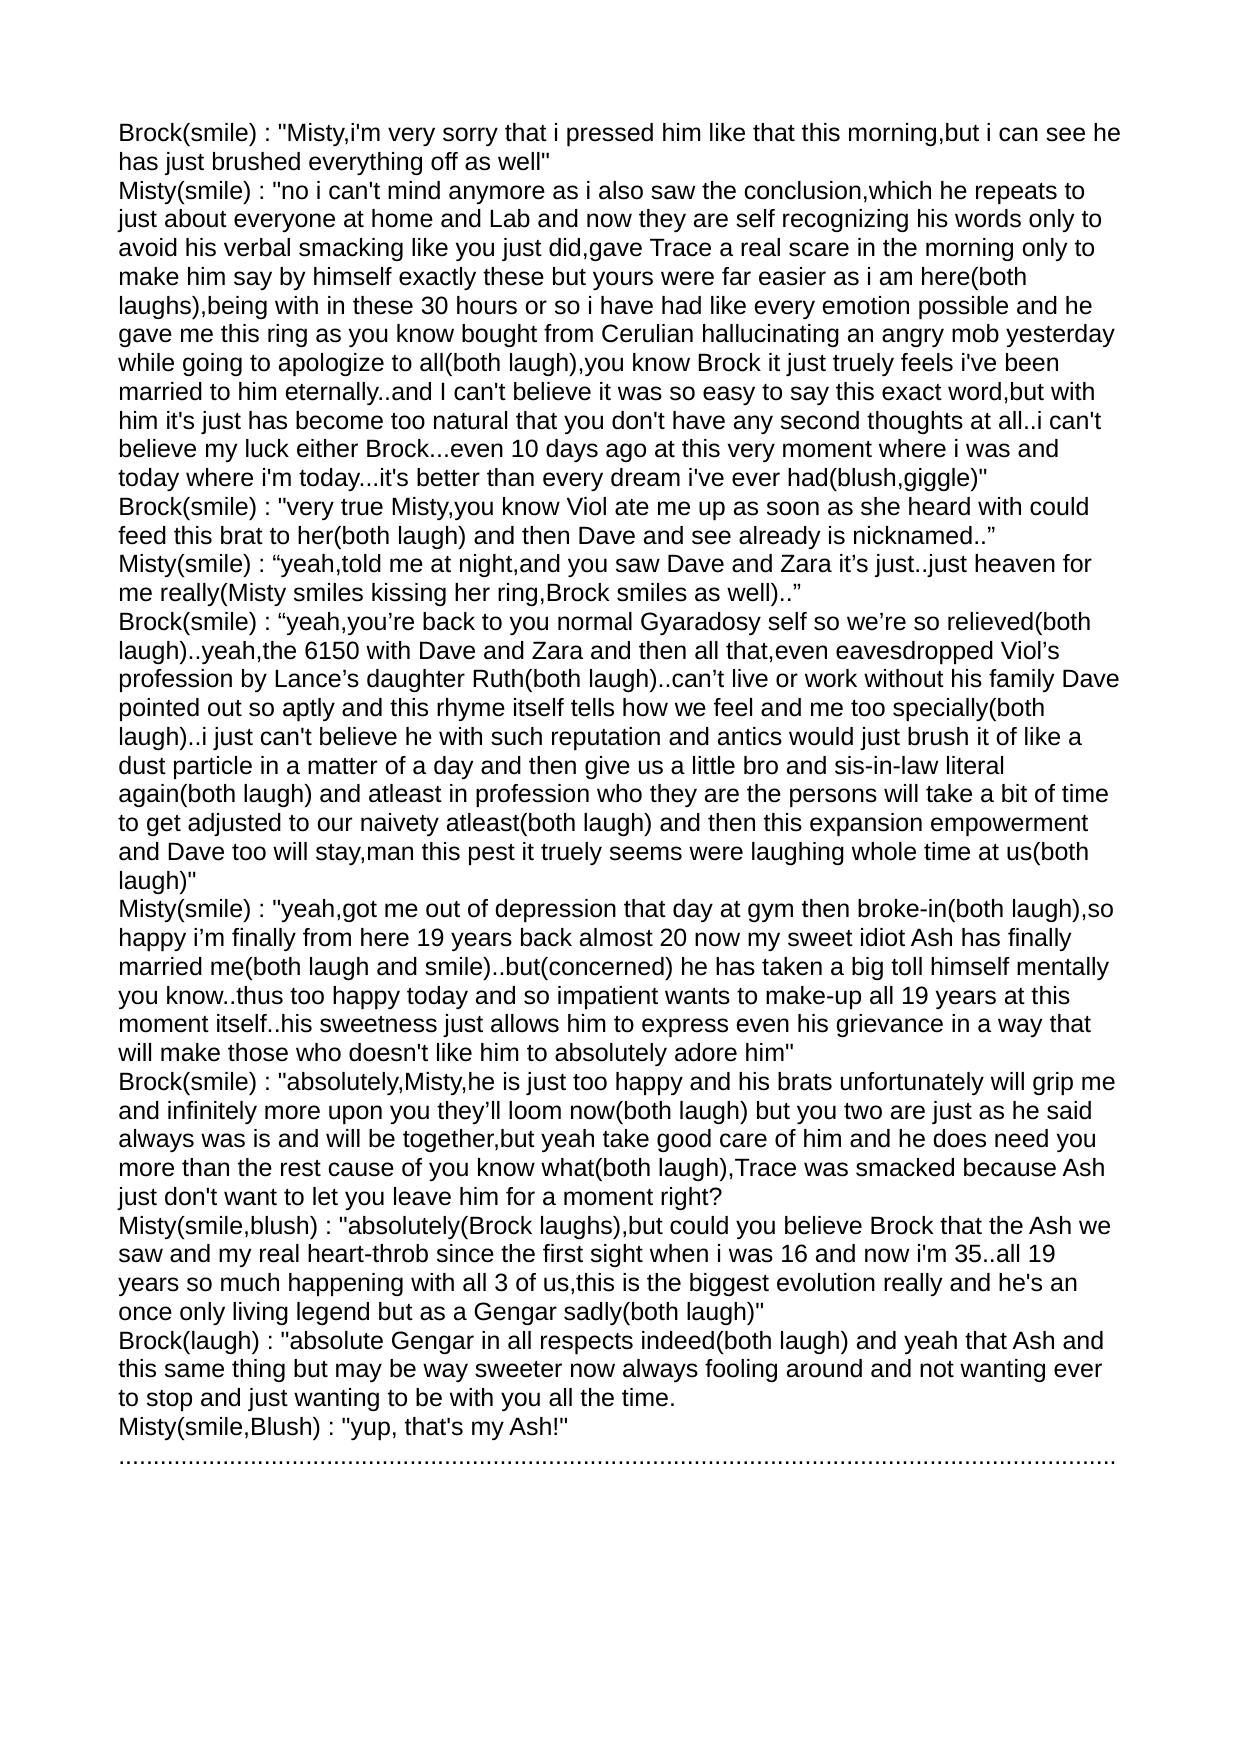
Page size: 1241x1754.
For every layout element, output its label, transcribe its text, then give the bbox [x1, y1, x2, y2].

text Misty(smile) : "yeah,got me out of depression that day at gym then broke-in(both laugh),so happy i’m finally from here 19 years back almost 20 now my sweet idiot Ash has finally married me(both laugh and smile)..but(concerned) he has taken a big toll himself mentally you know..thus too happy today and so impatient wants to make-up all 19 years at this moment itself..his sweetness just allows him to express even his grievance in a way that will make those who doesn't like him to absolutely adore him" [118, 894, 1122, 1067]
text Misty(smile) : "no i can't mind anymore as i also saw the conclusion,which he repeats to just about everyone at home and Lab and now they are self recognizing his words only to avoid his verbal smacking like you just did,gave Trace a real scare in the morning only to make him say by himself exactly these but yours were far easier as i am here(both laughs),being with in these 30 hours or so i have had like every emotion possible and he gave me this ring as you know bought from Cerulian hallucinating an angry mob yesterday while going to apologize to all(both laugh),you know Brock it just truely feels i've been married to him eternally..and I can't believe it was so easy to say this exact word,but with him it's just has become too natural that you don't have any second thoughts at all..i can't believe my luck either Brock...even 10 days ago at this very moment where i was and today where i'm today...it's better than every dream i've ever had(blush,giggle)" [118, 176, 1122, 492]
text Brock(smile) : "absolutely,Misty,he is just too happy and his brats unfortunately will grip me and infinitely more upon you they’ll loom now(both laugh) but you two are just as he said always was is and will be together,but yeah take good care of him and he does need you more than the rest cause of you know what(both laugh),Trace was smacked because Ash just don't want to let you leave him for a moment right? [118, 1067, 1122, 1211]
text Misty(smile,Blush) : "yup, that's my Ash!" [118, 1412, 1122, 1441]
text Brock(laugh) : "absolute Gengar in all respects indeed(both laugh) and yeah that Ash and this same thing but may be way sweeter now always fooling around and not wanting ever to stop and just wanting to be with you all the time. [118, 1326, 1122, 1412]
text Misty(smile,blush) : "absolutely(Brock laughs),but could you believe Brock that the Ash we saw and my real heart-throb since the first sight when i was 16 and now i'm 35..all 19 years so much happening with all 3 of us,this is the biggest evolution really and he's an once only living legend but as a Gengar sadly(both laugh)" [118, 1211, 1122, 1326]
text Brock(smile) : "Misty,i'm very sorry that i pressed him like that this morning,but i can see he has just brushed everything off as well" [118, 118, 1122, 176]
text Brock(smile) : “yeah,you’re back to you normal Gyaradosy self so we’re so relieved(both laugh)..yeah,the 6150 with Dave and Zara and then all that,even eavesdropped Viol’s profession by Lance’s daughter Ruth(both laugh)..can’t live or work without his family Dave pointed out so aptly and this rhyme itself tells how we feel and me too specially(both laugh)..i just can't believe he with such reputation and antics would just brush it of like a dust particle in a matter of a day and then give us a little bro and sis-in-law literal again(both laugh) and atleast in profession who they are the persons will take a bit of time to get adjusted to our naivety atleast(both laugh) and then this expansion empowerment and Dave too will stay,man this pest it truely seems were laughing whole time at us(both laugh)" [118, 607, 1122, 894]
text Brock(smile) : "very true Misty,you know Viol ate me up as soon as she heard with could feed this brat to her(both laugh) and then Dave and see already is nicknamed..” [118, 492, 1122, 549]
text ................................................................................................................................................ [118, 1441, 1122, 1469]
text Misty(smile) : “yeah,told me at night,and you saw Dave and Zara it’s just..just heaven for me really(Misty smiles kissing her ring,Brock smiles as well)..” [118, 549, 1122, 607]
